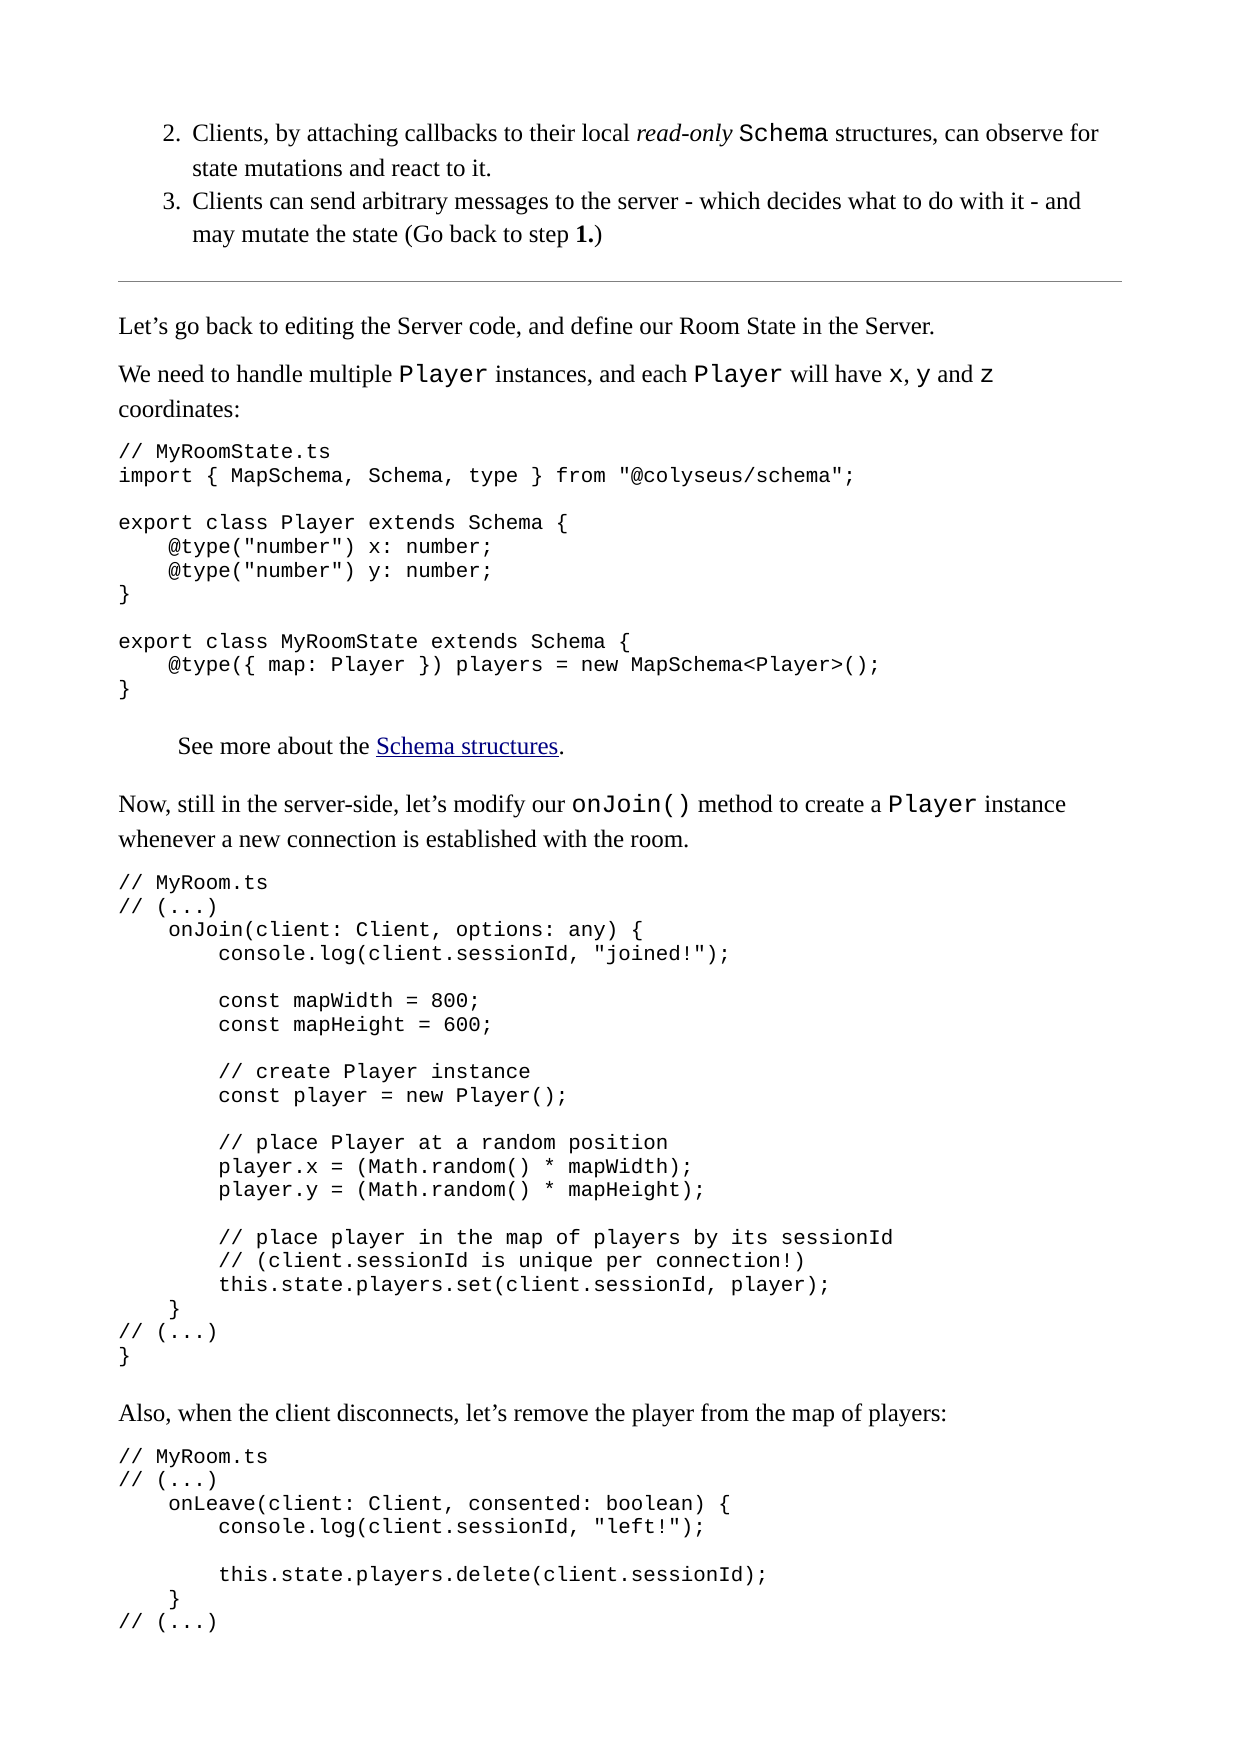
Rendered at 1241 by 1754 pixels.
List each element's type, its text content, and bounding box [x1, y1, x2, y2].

text // create Player instance [118, 1061, 1122, 1085]
text import { MapSchema, Schema, type } from "@colyseus/schema"; [118, 465, 1122, 489]
text // (...) [118, 896, 1122, 919]
text this.state.players.delete(client.sessionId); [118, 1564, 1122, 1587]
text onJoin(client: Client, options: any) { [118, 919, 1122, 943]
text player.y = (Math.random() * mapHeight); [118, 1179, 1122, 1203]
text } [118, 678, 1122, 702]
list Clients can send arbitrary messages to the server - which decides what to do with it - and may mutate the state (Go back to step 1.) [162, 186, 1122, 248]
text Let’s go back to editing the Server code, and define our Room State in the Server. [118, 311, 1122, 340]
text const mapHeight = 600; [118, 1014, 1122, 1037]
text // (client.sessionId is unique per connection!) [118, 1250, 1122, 1274]
text } [118, 1298, 1122, 1321]
text export class Player extends Schema { [118, 512, 1122, 536]
text const player = new Player(); [118, 1085, 1122, 1108]
text // MyRoomState.ts [118, 441, 1122, 465]
text // MyRoom.ts [118, 1446, 1122, 1469]
text player.x = (Math.random() * mapWidth); [118, 1156, 1122, 1179]
text // MyRoom.ts [118, 872, 1122, 896]
text @type("number") y: number; [118, 560, 1122, 583]
text console.log(client.sessionId, "joined!"); [118, 943, 1122, 967]
text this.state.players.set(client.sessionId, player); [118, 1274, 1122, 1298]
text onLeave(client: Client, consented: boolean) { [118, 1493, 1122, 1517]
text // place player in the map of players by its sessionId [118, 1227, 1122, 1250]
text // (...) [118, 1469, 1122, 1493]
text @type({ map: Player }) players = new MapSchema<Player>(); [118, 654, 1122, 678]
text We need to handle multiple Player instances, and each Player will have x, y and z coordinates: [118, 359, 1122, 423]
text } [118, 1587, 1122, 1611]
text // place Player at a random position [118, 1132, 1122, 1156]
list Clients, by attaching callbacks to their local read-only Schema structures, can observe for state mutations and react to it. [162, 118, 1122, 182]
text // (...) [118, 1611, 1122, 1635]
text See more about the Schema structures. [177, 731, 1063, 760]
text Now, still in the server-side, let’s modify our onJoin() method to create a Player instance whenever a new connection is established with the room. [118, 789, 1122, 853]
text // (...) [118, 1321, 1122, 1345]
text } [118, 583, 1122, 607]
text } [118, 1345, 1122, 1368]
text Also, when the client disconnects, let’s remove the player from the map of players: [118, 1398, 1122, 1427]
text console.log(client.sessionId, "left!"); [118, 1517, 1122, 1540]
text const mapWidth = 800; [118, 990, 1122, 1014]
text @type("number") x: number; [118, 536, 1122, 560]
text export class MyRoomState extends Schema { [118, 631, 1122, 654]
